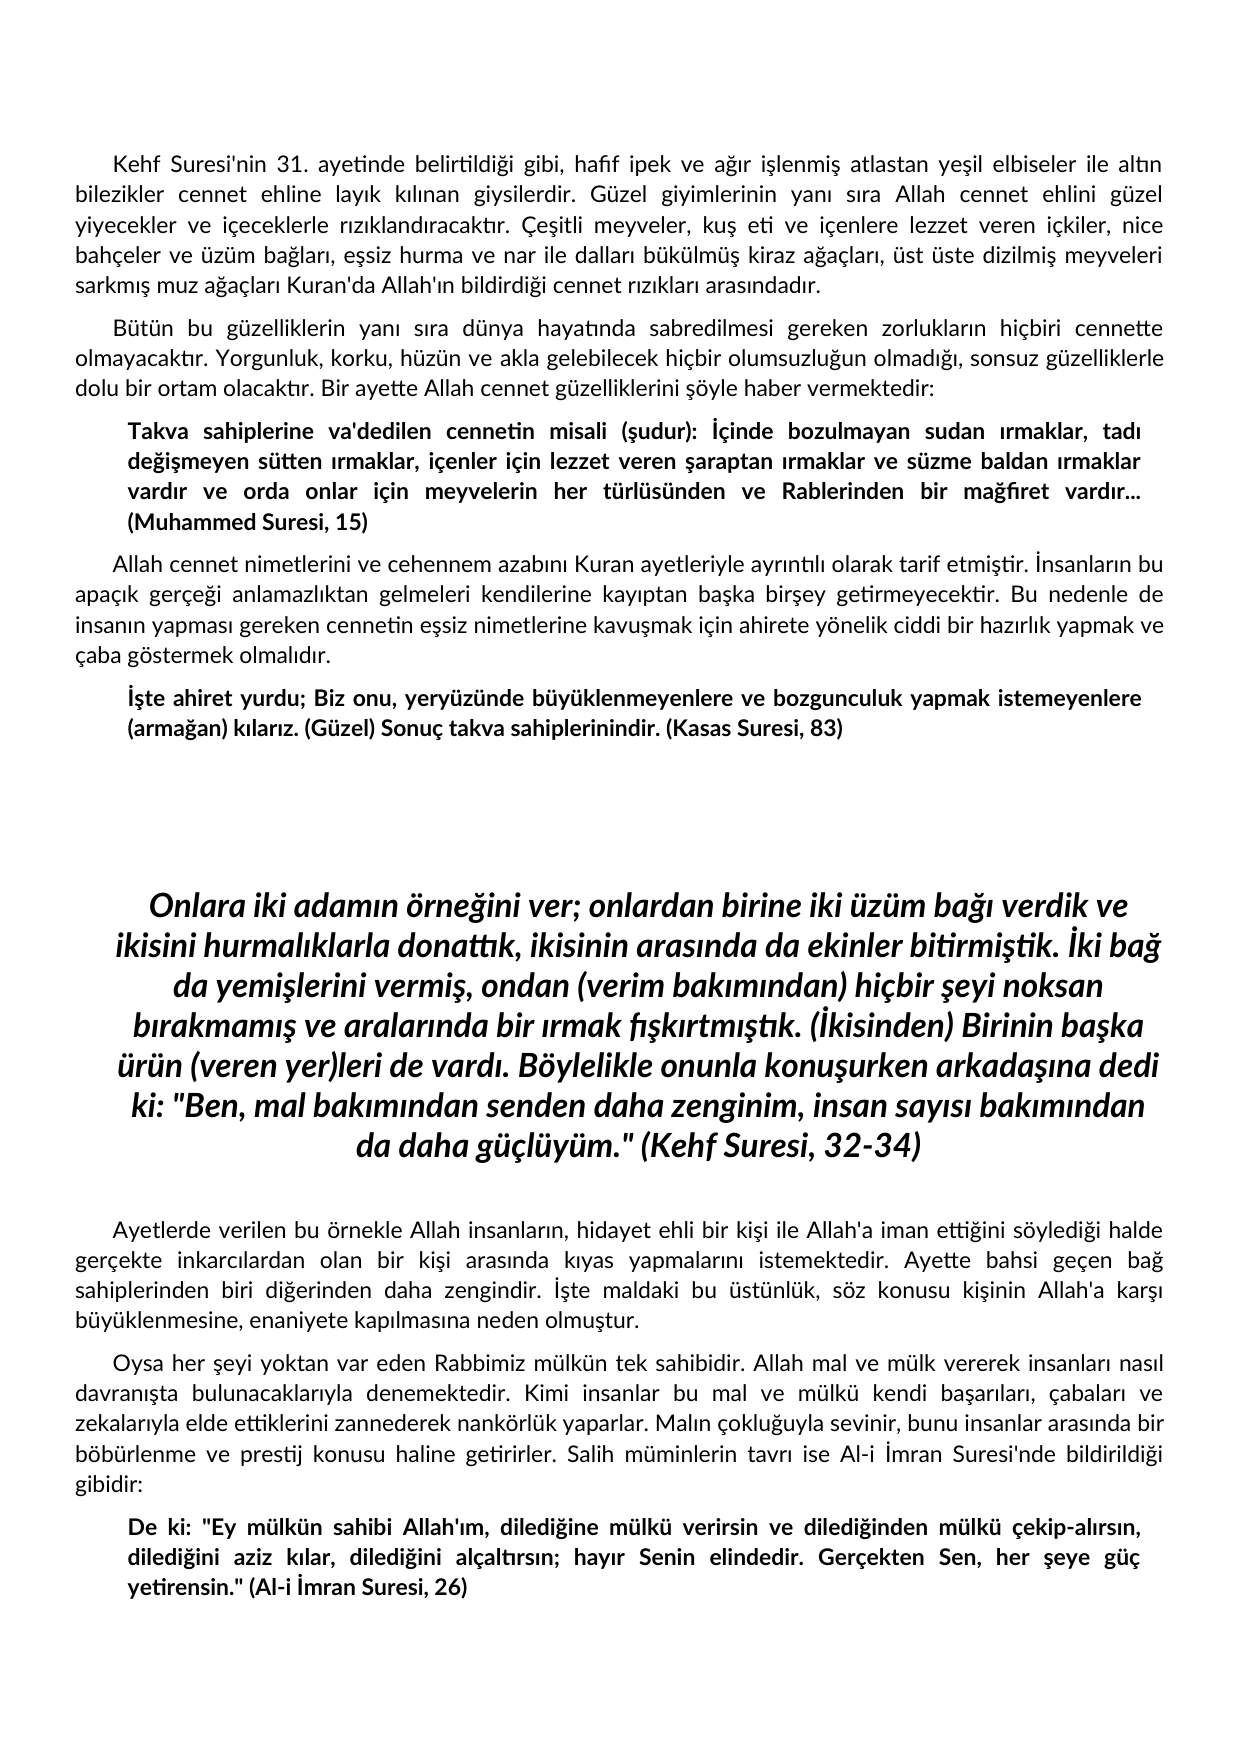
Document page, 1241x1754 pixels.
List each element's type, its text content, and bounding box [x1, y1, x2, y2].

text İşte ahiret yurdu; Biz onu, yeryüzünde büyüklenmeyenlere ve bozgunculuk yapmak istemeyenlere (armağan) kılarız. (Güzel) Sonuç takva sahiplerinindir. (Kasas Suresi, 83) [127, 683, 1143, 741]
subtitle Onlara iki adamın örneğini ver; onlardan birine iki üzüm bağı verdik ve ikisini hurmalıklarla donattık, ikisinin arasında da ekinler bitirmiştik. İki bağ da yemişlerini vermiş, ondan (verim bakımından) hiçbir şeyi noksan bırakmamış ve aralarında bir ırmak fışkırtmıştık. (İkisinden) Birinin başka ürün (veren yer)leri de vardı. Böylelikle onunla konuşurken arkadaşına dedi ki: "Ben, mal bakımından senden daha zenginim, insan sayısı bakımından da daha güçlüyüm." (Kehf Suresi, 32-34) [112, 884, 1165, 1164]
text Kehf Suresi'nin 31. ayetinde belirtildiği gibi, hafif ipek ve ağır işlenmiş atlastan yeşil elbiseler ile altın bilezikler cennet ehline layık kılınan giysilerdir. Güzel giyimlerinin yanı sıra Allah cennet ehlini güzel yiyecekler ve içeceklerle rızıklandıracaktır. Çeşitli meyveler, kuş eti ve içenlere lezzet veren içkiler, nice bahçeler ve üzüm bağları, eşsiz hurma ve nar ile dalları bükülmüş kiraz ağaçları, üst üste dizilmiş meyveleri sarkmış muz ağaçları Kuran'da Allah'ın bildirdiği cennet rızıkları arasındadır. [75, 150, 1165, 298]
text Bütün bu güzelliklerin yanı sıra dünya hayatında sabredilmesi gereken zorlukların hiçbiri cennette olmayacaktır. Yorgunluk, korku, hüzün ve akla gelebilecek hiçbir olumsuzluğun olmadığı, sonsuz güzelliklerle dolu bir ortam olacaktır. Bir ayette Allah cennet güzelliklerini şöyle haber vermektedir: [75, 313, 1165, 401]
text Takva sahiplerine va'dedilen cennetin misali (şudur): İçinde bozulmayan sudan ırmaklar, tadı değişmeyen sütten ırmaklar, içenler için lezzet veren şaraptan ırmaklar ve süzme baldan ırmaklar vardır ve orda onlar için meyvelerin her türlüsünden ve Rablerinden bir mağfiret vardır... (Muhammed Suresi, 15) [127, 417, 1143, 535]
text De ki: "Ey mülkün sahibi Allah'ım, dilediğine mülkü verirsin ve dilediğinden mülkü çekip-alırsın, dilediğini aziz kılar, dilediğini alçaltırsın; hayır Senin elindedir. Gerçekten Sen, her şeye güç yetirensin." (Al-i İmran Suresi, 26) [127, 1512, 1143, 1600]
text Allah cennet nimetlerini ve cehennem azabını Kuran ayetleriyle ayrıntılı olarak tarif etmiştir. İnsanların bu apaçık gerçeği anlamazlıktan gelmeleri kendilerine kayıptan başka birşey getirmeyecektir. Bu nedenle de insanın yapması gereken cennetin eşsiz nimetlerine kavuşmak için ahirete yönelik ciddi bir hazırlık yapmak ve çaba göstermek olmalıdır. [75, 550, 1165, 668]
text Oysa her şeyi yoktan var eden Rabbimiz mülkün tek sahibidir. Allah mal ve mülk vererek insanları nasıl davranışta bulunacaklarıyla denemektedir. Kimi insanlar bu mal ve mülkü kendi başarıları, çabaları ve zekalarıyla elde ettiklerini zannederek nankörlük yaparlar. Malın çokluğuyla sevinir, bunu insanlar arasında bir böbürlenme ve prestij konusu haline getirirler. Salih müminlerin tavrı ise Al-i İmran Suresi'nde bildirildiği gibidir: [75, 1349, 1165, 1497]
text Ayetlerde verilen bu örnekle Allah insanların, hidayet ehli bir kişi ile Allah'a iman ettiğini söylediği halde gerçekte inkarcılardan olan bir kişi arasında kıyas yapmalarını istemektedir. Ayette bahsi geçen bağ sahiplerinden biri diğerinden daha zengindir. İşte maldaki bu üstünlük, söz konusu kişinin Allah'a karşı büyüklenmesine, enaniyete kapılmasına neden olmuştur. [75, 1215, 1165, 1333]
